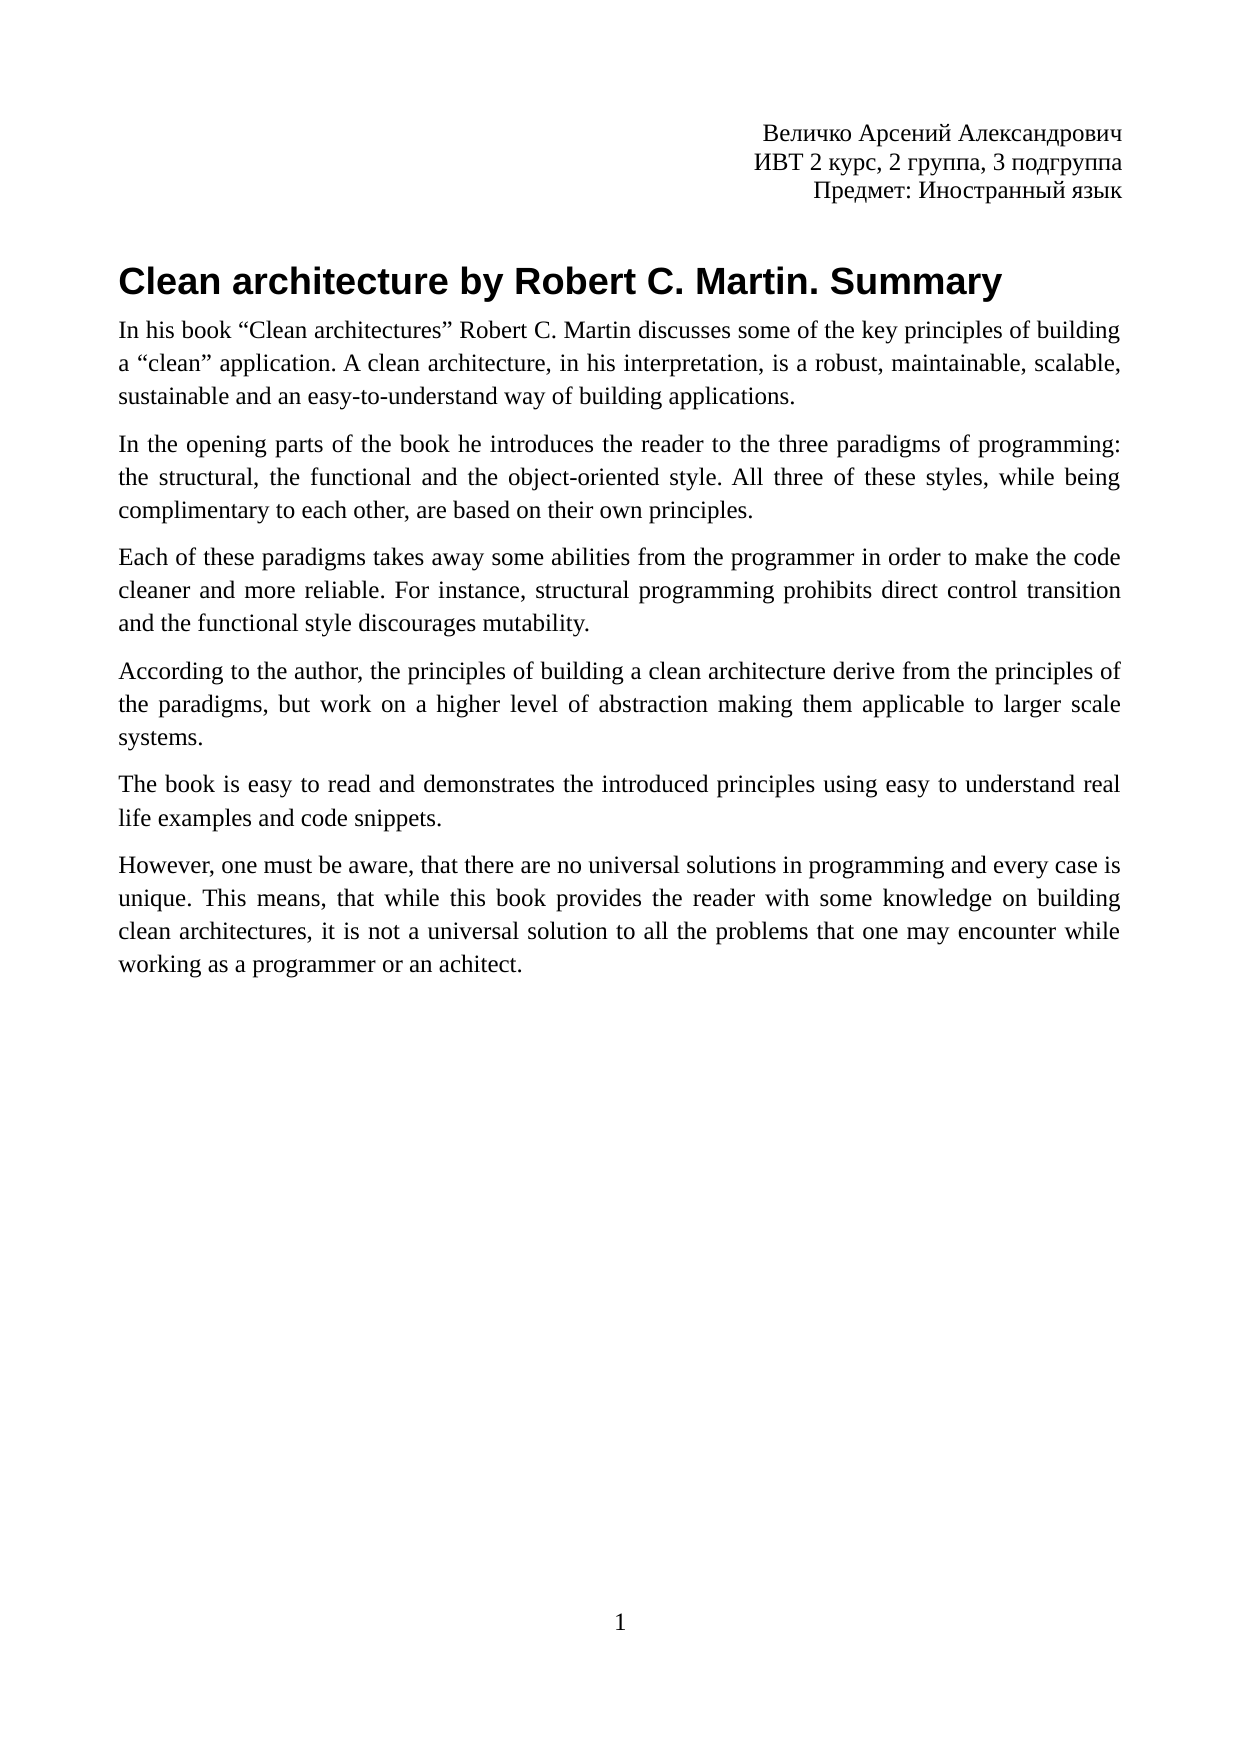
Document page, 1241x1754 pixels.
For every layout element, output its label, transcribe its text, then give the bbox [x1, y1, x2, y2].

text In the opening parts of the book he introduces the reader to the three paradigms of programming: the structural, the functional and the object-oriented style. All three of these styles, while being complimentary to each other, are based on their own principles. [118, 429, 1122, 523]
text In his book “Clean architectures” Robert C. Martin discusses some of the key principles of building a “clean” application. A clean architecture, in his interpretation, is a robust, maintainable, scalable, sustainable and an easy-to-understand way of building applications. [118, 315, 1122, 410]
text The book is easy to read and demonstrates the introduced principles using easy to understand real life examples and code snippets. [118, 769, 1122, 831]
subtitle Clean architecture by Robert C. Martin. Summary [118, 259, 1122, 302]
text According to the author, the principles of building a clean architecture derive from the principles of the paradigms, but work on a higher level of abstraction making them applicable to larger scale systems. [118, 656, 1122, 751]
text However, one must be aware, that there are no universal solutions in programming and every case is unique. This means, that while this book provides the reader with some knowledge on building clean architectures, it is not a universal solution to all the problems that one may encounter while working as a programmer or an achitect. [118, 850, 1122, 978]
text Each of these paradigms takes away some abilities from the programmer in order to make the code cleaner and more reliable. For instance, structural programming prohibits direct control transition and the functional style discourages mutability. [118, 542, 1122, 637]
